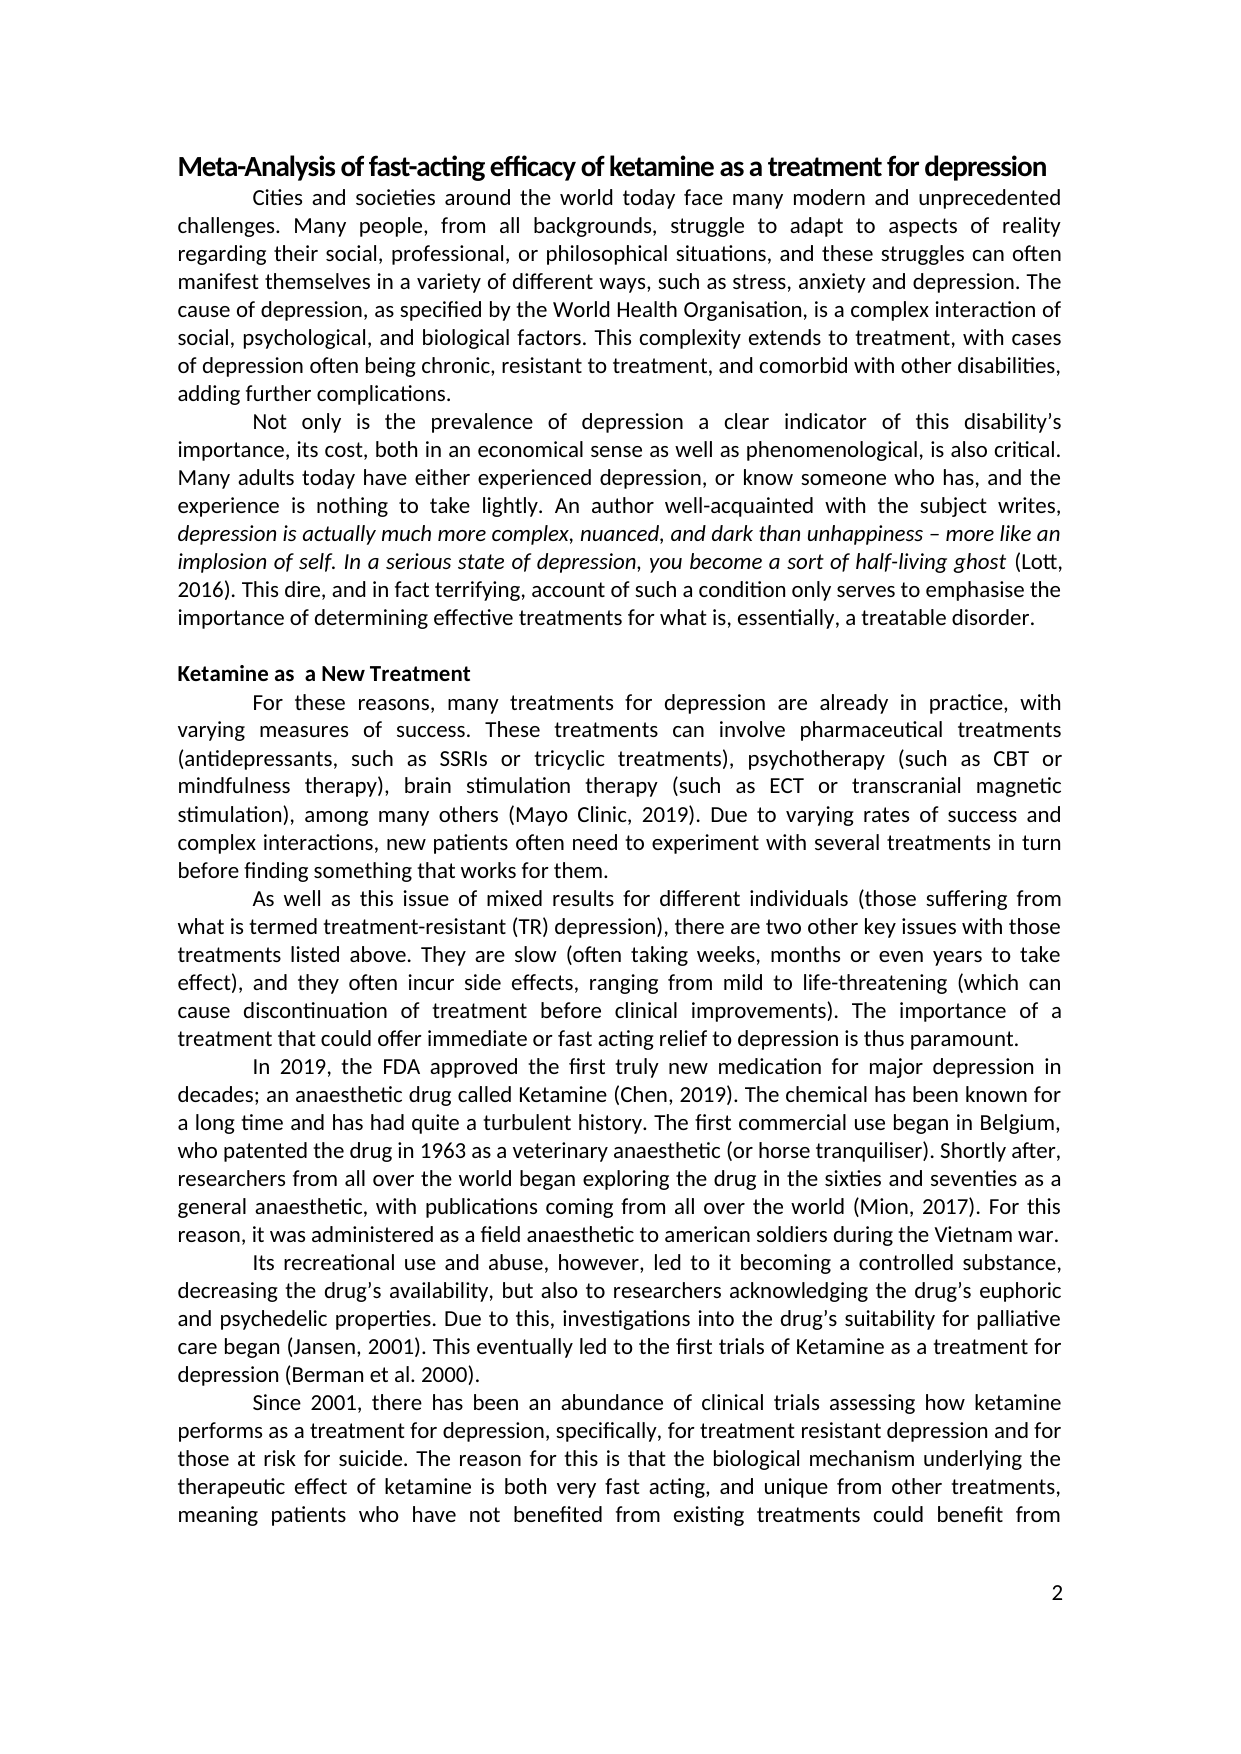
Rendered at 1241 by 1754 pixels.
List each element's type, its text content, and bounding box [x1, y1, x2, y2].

text For these reasons, many treatments for depression are already in practice, with varying measures of success. These treatments can involve pharmaceutical treatments (antidepressants, such as SSRIs or tricyclic treatments), psychotherapy (such as CBT or mindfulness therapy), brain stimulation therapy (such as ECT or transcranial magnetic stimulation), among many others (Mayo Clinic, 2019). Due to varying rates of success and complex interactions, new patients often need to experiment with several treatments in turn before finding something that works for them. [177, 688, 1063, 884]
text Its recreational use and abuse, however, led to it becoming a controlled substance, decreasing the drug’s availability, but also to researchers acknowledging the drug’s euphoric and psychedelic properties. Due to this, investigations into the drug’s suitability for palliative care began (Jansen, 2001). This eventually led to the first trials of Ketamine as a treatment for depression (Berman et al. 2000). [177, 1248, 1063, 1388]
text Since 2001, there has been an abundance of clinical trials assessing how ketamine performs as a treatment for depression, specifically, for treatment resistant depression and for those at risk for suicide. The reason for this is that the biological mechanism underlying the therapeutic effect of ketamine is both very fast acting, and unique from other treatments, meaning patients who have not benefited from existing treatments could benefit from [177, 1388, 1063, 1528]
text Cities and societies around the world today face many modern and unprecedented challenges. Many people, from all backgrounds, struggle to adapt to aspects of reality regarding their social, professional, or philosophical situations, and these struggles can often manifest themselves in a variety of different ways, such as stress, anxiety and depression. The cause of depression, as specified by the World Health Organisation, is a complex interaction of social, psychological, and biological factors. This complexity extends to treatment, with cases of depression often being chronic, resistant to treatment, and comorbid with other disabilities, adding further complications. [177, 183, 1063, 407]
title Meta-Analysis of fast-acting efficacy of ketamine as a treatment for depression [177, 148, 1063, 183]
text As well as this issue of mixed results for different individuals (those suffering from what is termed treatment-resistant (TR) depression), there are two other key issues with those treatments listed above. They are slow (often taking weeks, months or even years to take effect), and they often incur side effects, ranging from mild to life-threatening (which can cause discontinuation of treatment before clinical improvements). The importance of a treatment that could offer immediate or fast acting relief to depression is thus paramount. [177, 884, 1063, 1052]
text In 2019, the FDA approved the first truly new medication for major depression in decades; an anaesthetic drug called Ketamine (Chen, 2019). The chemical has been known for a long time and has had quite a turbulent history. The first commercial use began in Belgium, who patented the drug in 1963 as a veterinary anaesthetic (or horse tranquiliser). Shortly after, researchers from all over the world began exploring the drug in the sixties and seventies as a general anaesthetic, with publications coming from all over the world (Mion, 2017). For this reason, it was administered as a field anaesthetic to american soldiers during the Vietnam war. [177, 1052, 1063, 1248]
text Ketamine as a New Treatment [177, 659, 1063, 688]
text Not only is the prevalence of depression a clear indicator of this disability’s importance, its cost, both in an economical sense as well as phenomenological, is also critical. Many adults today have either experienced depression, or know someone who has, and the experience is nothing to take lightly. An author well-acquainted with the subject writes, depression is actually much more complex, nuanced, and dark than unhappiness – more like an implosion of self. In a serious state of depression, you become a sort of half-living ghost (Lott, 2016). This dire, and in fact terrifying, account of such a condition only serves to emphasise the importance of determining effective treatments for what is, essentially, a treatable disorder. [177, 407, 1063, 632]
